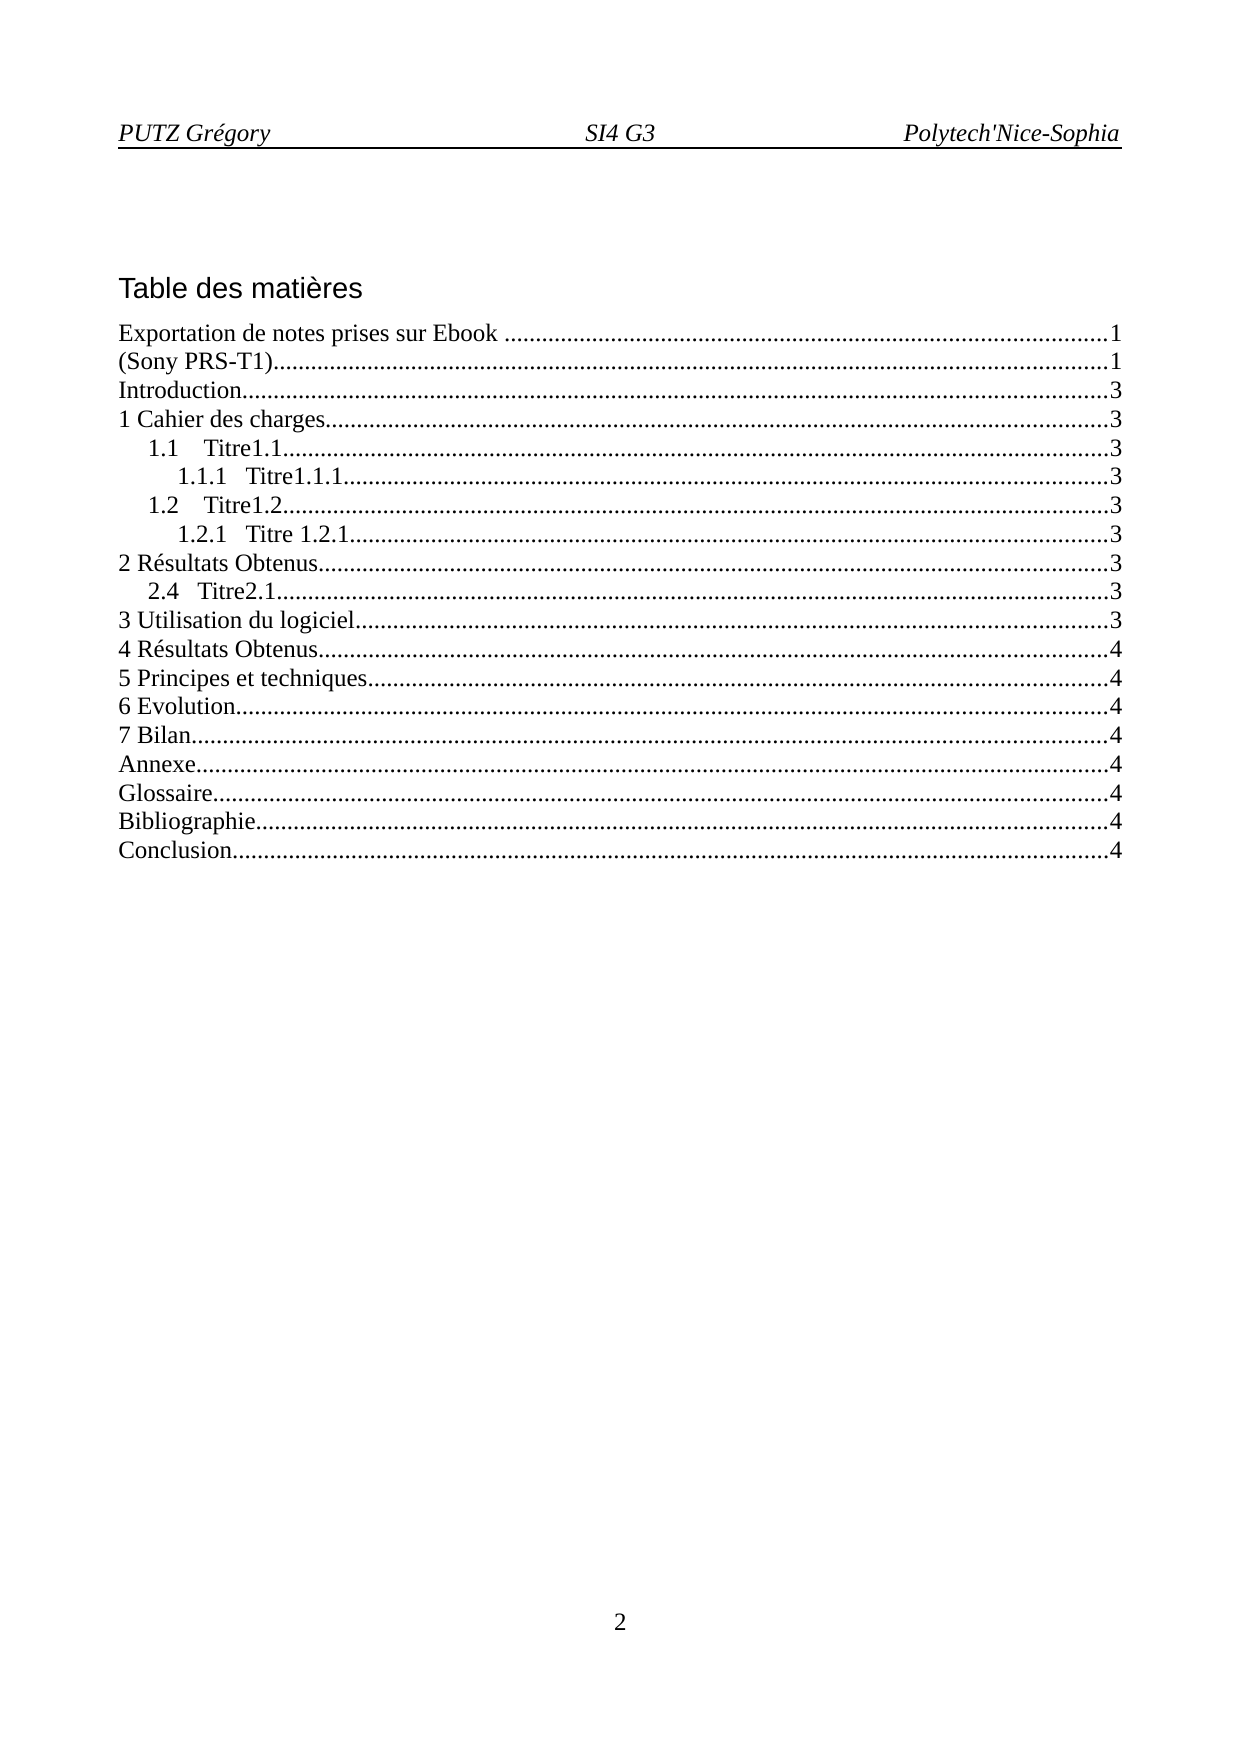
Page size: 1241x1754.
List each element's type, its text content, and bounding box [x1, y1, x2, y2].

text 1.2 Titre1.2 3 [148, 490, 1122, 519]
text 3 Utilisation du logiciel 3 [118, 605, 1122, 634]
text Conclusion 4 [118, 835, 1122, 864]
subtitle Table des matières [118, 272, 1122, 305]
text 2.4 Titre2.1 3 [148, 576, 1122, 605]
text 5 Principes et techniques 4 [118, 663, 1122, 691]
text 6 Evolution 4 [118, 691, 1122, 720]
text 7 Bilan 4 [118, 720, 1122, 749]
text Introduction 3 [118, 375, 1122, 404]
text 1.2.1 Titre 1.2.1 3 [177, 519, 1122, 548]
text 1.1 Titre1.1 3 [148, 433, 1122, 461]
text Exportation de notes prises sur Ebook 1 [118, 318, 1122, 346]
text 1 Cahier des charges 3 [118, 404, 1122, 433]
text (Sony PRS-T1) 1 [118, 346, 1122, 375]
text 1.1.1 Titre1.1.1 3 [177, 461, 1122, 490]
text 2 Résultats Obtenus 3 [118, 548, 1122, 576]
text Glossaire 4 [118, 778, 1122, 806]
text Bibliographie 4 [118, 806, 1122, 835]
text 4 Résultats Obtenus 4 [118, 634, 1122, 663]
text Annexe 4 [118, 749, 1122, 778]
